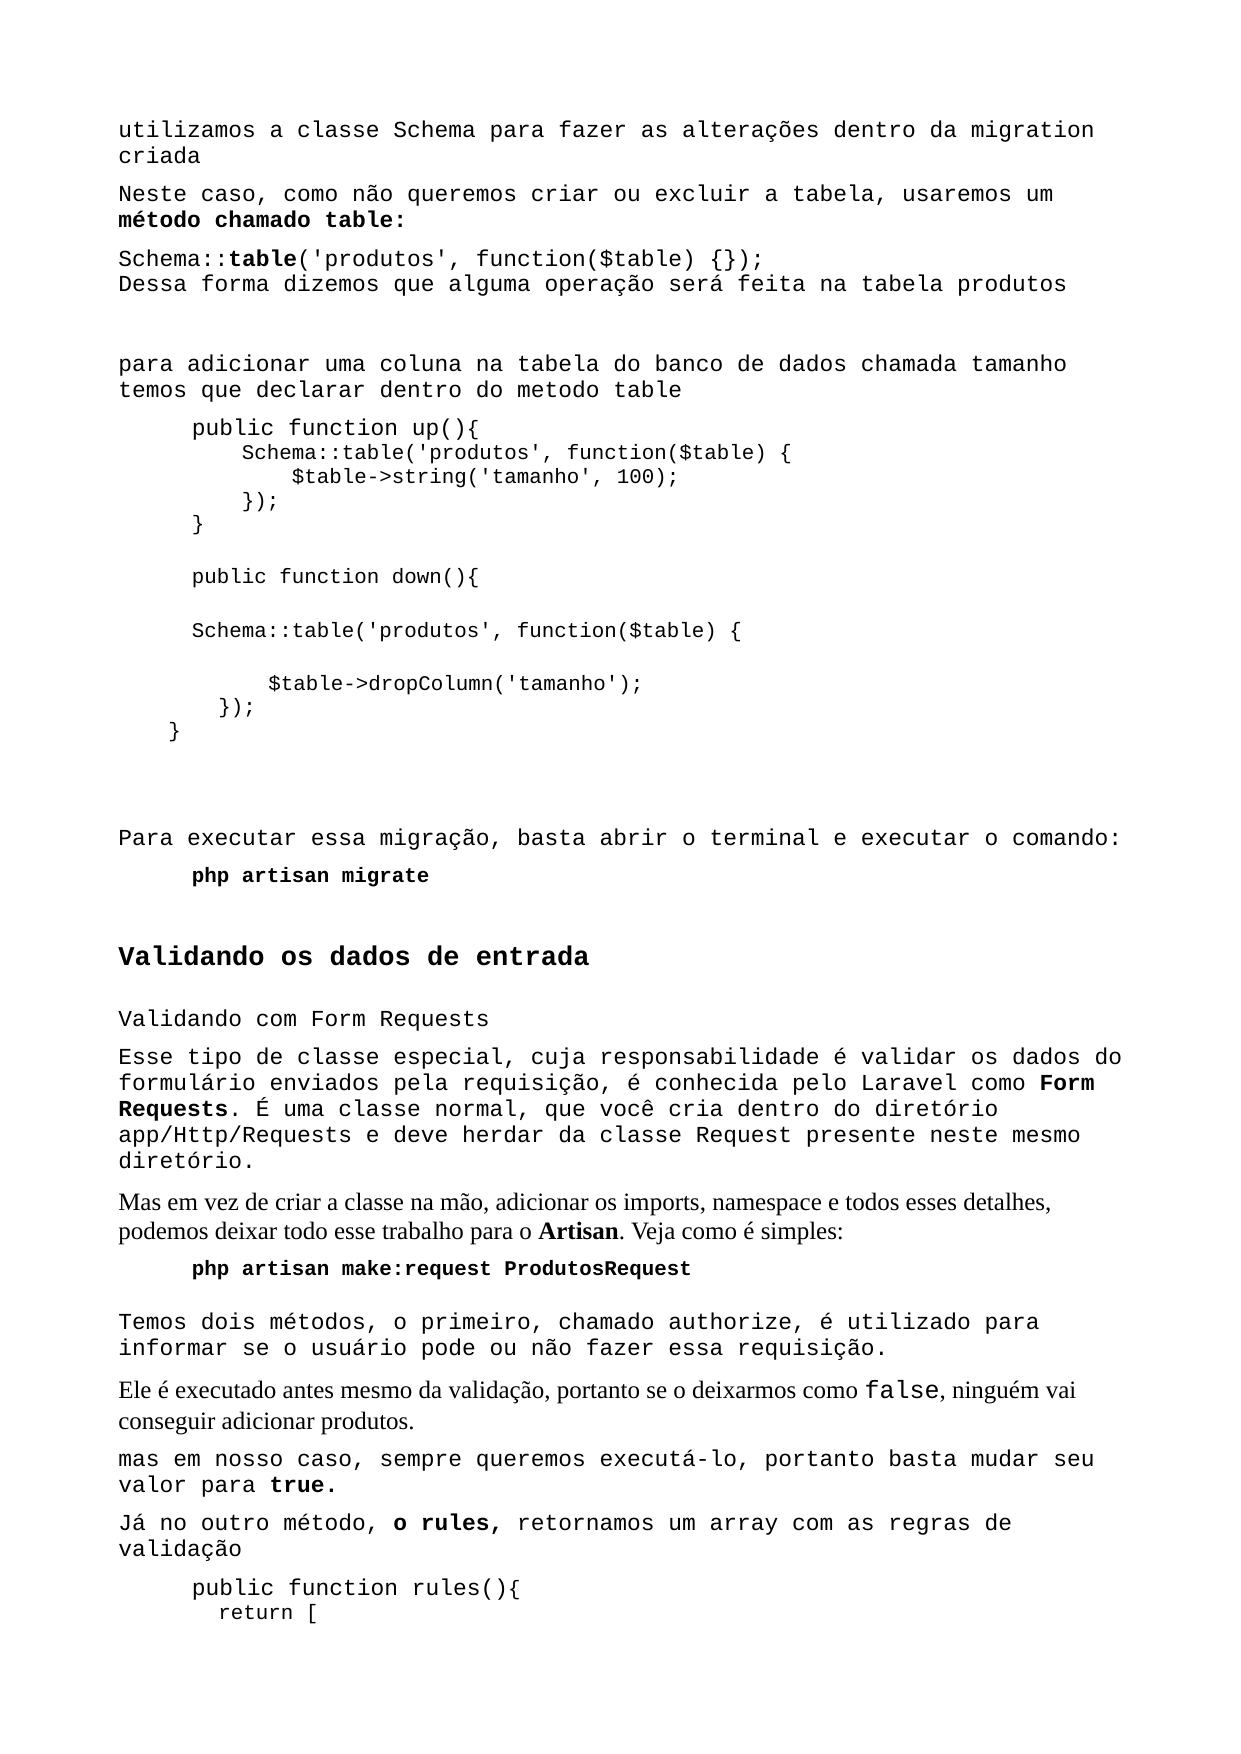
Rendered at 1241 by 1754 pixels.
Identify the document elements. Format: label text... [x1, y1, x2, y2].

text } [192, 513, 1122, 537]
text Dessa forma dizemos que alguma operação será feita na tabela produtos [118, 273, 1122, 299]
text Neste caso, como não queremos criar ou excluir a tabela, usaremos um método chamado table: [118, 182, 1122, 234]
text Schema::table('produtos', function($table) {}); [118, 247, 1122, 273]
text public function up(){ [192, 416, 1122, 442]
text $table->dropColumn('tamanho'); [118, 673, 1122, 696]
text public function rules(){ [192, 1576, 1122, 1602]
text php artisan make:request ProdutosRequest [118, 1257, 1122, 1281]
text } [118, 720, 1122, 744]
text }); [118, 696, 1122, 720]
text Para executar essa migração, basta abrir o terminal e executar o comando: [118, 826, 1122, 852]
text public function down(){ [118, 566, 1122, 590]
text Schema::table('produtos', function($table) { [118, 619, 1122, 643]
text Mas em vez de criar a classe na mão, adicionar os imports, namespace e todos esses detalhes, podemos deixar todo esse trabalho para o Artisan. Veja como é simples: [118, 1187, 1122, 1245]
text $table->string('tamanho', 100); [192, 466, 1122, 490]
text Temos dois métodos, o primeiro, chamado authorize, é utilizado para informar se o usuário pode ou não fazer essa requisição. [118, 1311, 1122, 1362]
text mas em nosso caso, sempre queremos executá-lo, portanto basta mudar seu valor para true. [118, 1447, 1122, 1499]
text php artisan migrate [118, 865, 1122, 888]
text para adicionar uma coluna na tabela do banco de dados chamada tamanho temos que declarar dentro do metodo table [118, 352, 1122, 404]
text return [ [118, 1602, 1122, 1625]
text Já no outro método, o rules, retornamos um array com as regras de validação [118, 1511, 1122, 1563]
text utilizamos a classe Schema para fazer as alterações dentro da migration criada [118, 118, 1122, 170]
text Ele é executado antes mesmo da validação, portanto se o deixarmos como false, ninguém vai conseguir adicionar produtos. [118, 1375, 1122, 1434]
subtitle Validando com Form Requests [118, 1007, 1122, 1033]
text Schema::table('produtos', function($table) { [192, 442, 1122, 466]
subtitle Validando os dados de entrada [118, 943, 1122, 973]
text Esse tipo de classe especial, cuja responsabilidade é validar os dados do formulário enviados pela requisição, é conhecida pelo Laravel como Form Requests. É uma classe normal, que você cria dentro do diretório app/Http/Requests e deve herdar da classe Request presente neste mesmo diretório. [118, 1045, 1122, 1175]
text }); [192, 490, 1122, 513]
